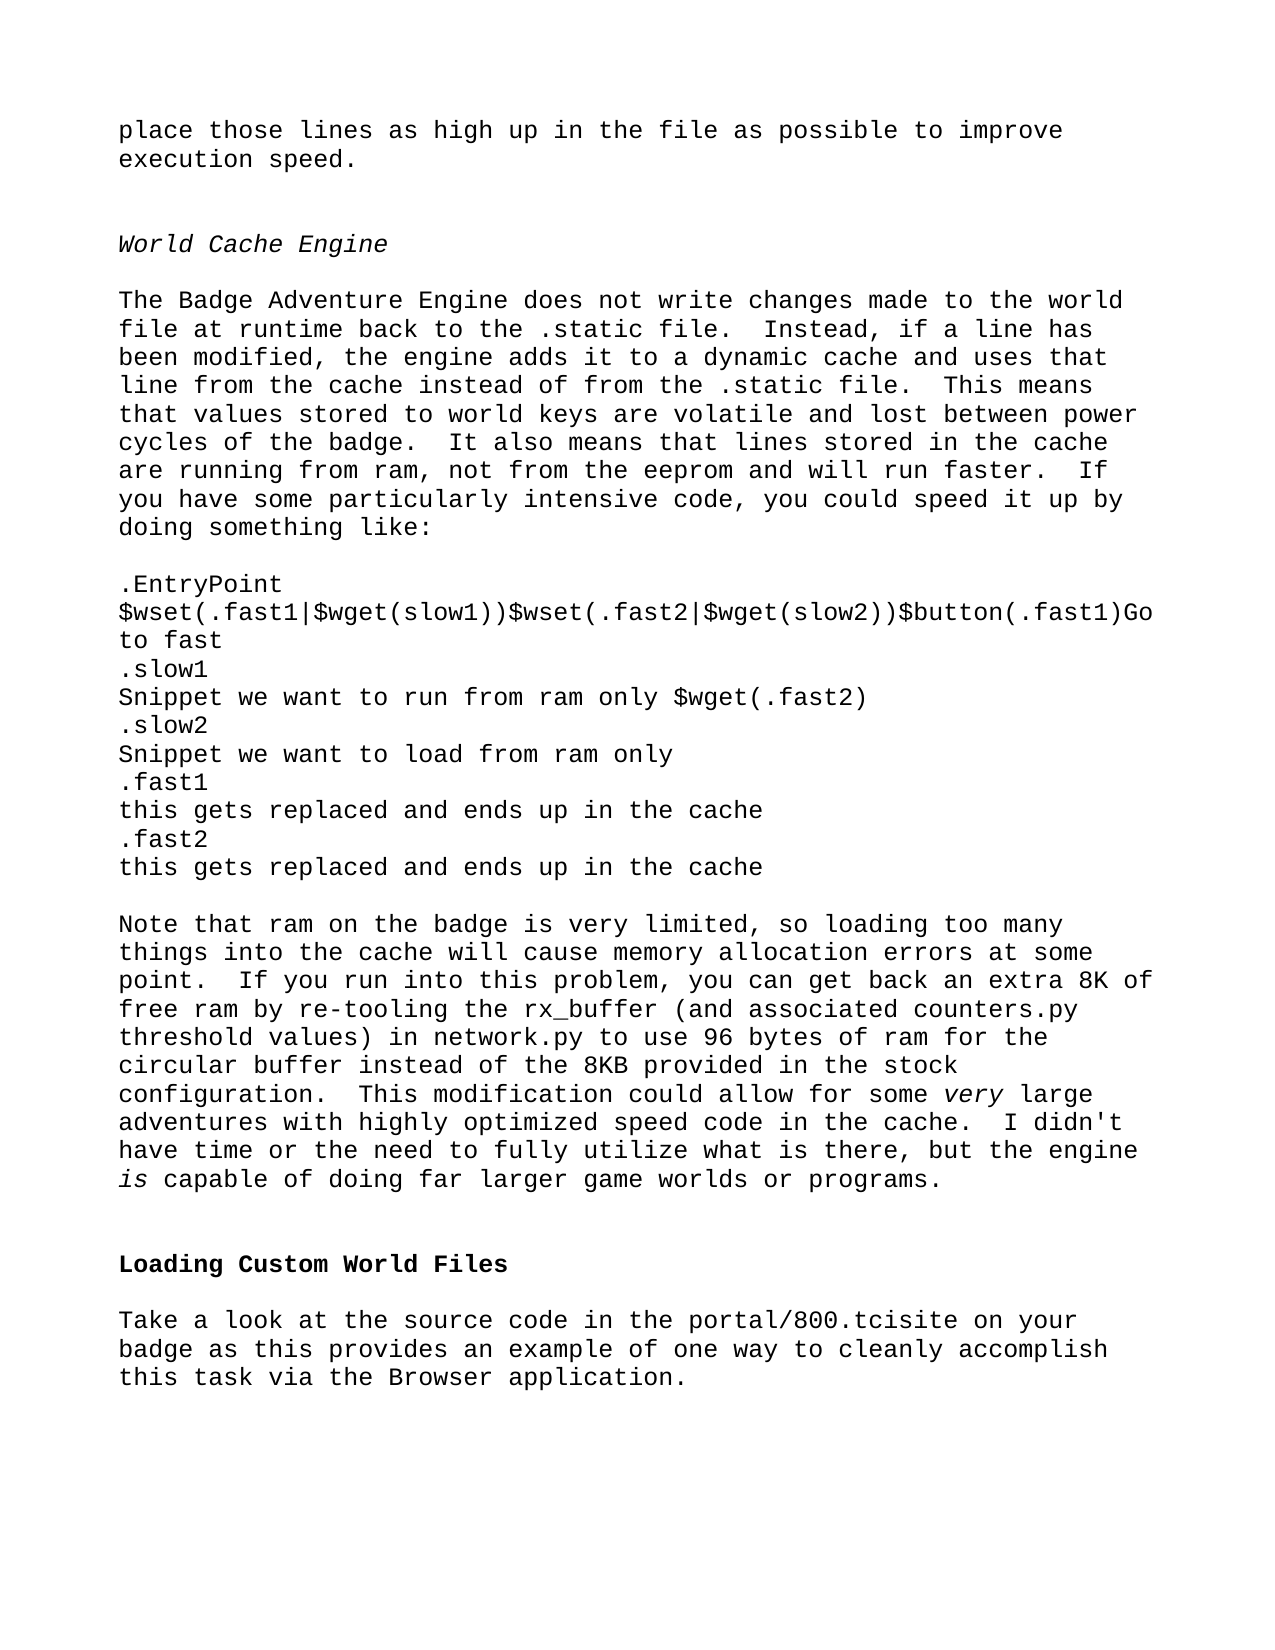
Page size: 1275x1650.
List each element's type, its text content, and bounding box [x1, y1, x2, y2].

text $wset(.fast1|$wget(slow1))$wset(.fast2|$wget(slow2))$button(.fast1)Go to fast [118, 600, 1157, 656]
text World Cache Engine [118, 231, 1157, 260]
text Note that ram on the badge is very limited, so loading too many things into the cache will cause memory allocation errors at some point. If you run into this problem, you can get back an extra 8K of free ram by re-tooling the rx_buffer (and associated counters.py threshold values) in network.py to use 96 bytes of ram for the circular buffer instead of the 8KB provided in the stock configuration. This modification could allow for some very large adventures with highly optimized speed code in the cache. I didn't have time or the need to fully utilize what is there, but the engine is capable of doing far larger game worlds or programs. [118, 911, 1157, 1195]
text .fast2 [118, 826, 1157, 855]
text .slow1 [118, 656, 1157, 685]
text place those lines as high up in the file as possible to improve execution speed. [118, 118, 1157, 175]
text .slow2 [118, 713, 1157, 741]
text this gets replaced and ends up in the cache [118, 798, 1157, 826]
text Snippet we want to load from ram only [118, 741, 1157, 770]
text .fast1 [118, 770, 1157, 798]
text .EntryPoint [118, 571, 1157, 600]
text this gets replaced and ends up in the cache [118, 855, 1157, 883]
text The Badge Adventure Engine does not write changes made to the world file at runtime back to the .static file. Instead, if a line has been modified, the engine adds it to a dynamic cache and uses that line from the cache instead of from the .static file. This means that values stored to world keys are volatile and lost between power cycles of the badge. It also means that lines stored in the cache are running from ram, not from the eeprom and will run faster. If you have some particularly intensive code, you could speed it up by doing something like: [118, 288, 1157, 543]
text Snippet we want to run from ram only $wget(.fast2) [118, 685, 1157, 713]
text Take a look at the source code in the portal/800.tcisite on your badge as this provides an example of one way to cleanly accomplish this task via the Browser application. [118, 1308, 1157, 1393]
text Loading Custom World Files [118, 1251, 1157, 1280]
